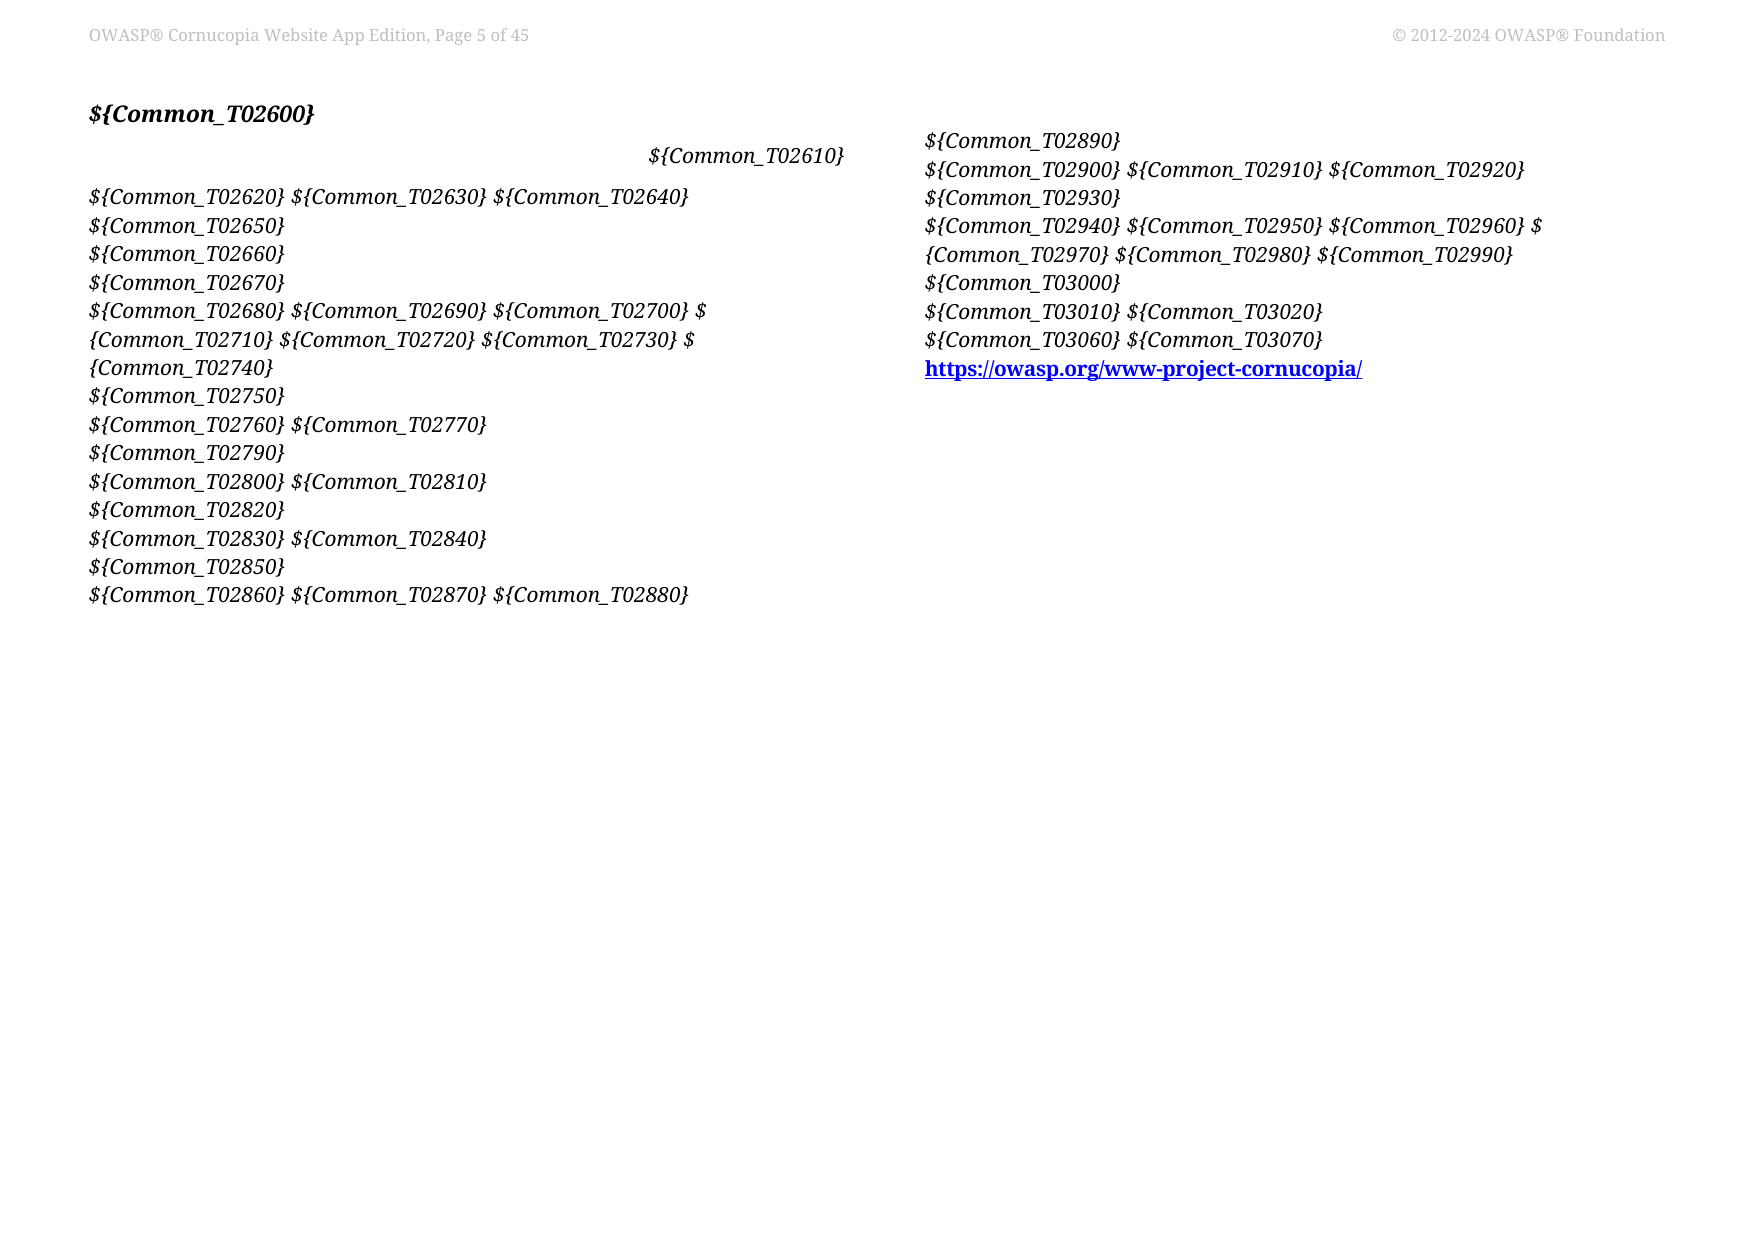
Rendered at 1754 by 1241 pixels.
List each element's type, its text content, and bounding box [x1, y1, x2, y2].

table_header ${Common_T02890} ${Common_T02900} ${Common_T02910} ${Common_T02920} ${Common_T02930} ${Common_T02940} ${Common_T02950} ${Common_T02960} ${Common_T02970} ${Common_T02980} ${Common_T02990} ${Common_T03000} ${Common_T03010} ${Common_T03020} ${Common_T03060} ${Common_T03070} https://owasp.org/www-project-cornucopia/ [913, 98, 1677, 609]
table_header ${Common_T02600} ${Common_T02610} ${Common_T02620} ${Common_T02630} ${Common_T02640} ${Common_T02650} ${Common_T02660} ${Common_T02670} ${Common_T02680} ${Common_T02690} ${Common_T02700} ${Common_T02710} ${Common_T02720} ${Common_T02730} ${Common_T02740} ${Common_T02750} ${Common_T02760} ${Common_T02770} ${Common_T02790} ${Common_T02800} ${Common_T02810} ${Common_T02820} ${Common_T02830} ${Common_T02840} ${Common_T02850} ${Common_T02860} ${Common_T02870} ${Common_T02880} [78, 98, 856, 609]
table_header [856, 98, 913, 609]
